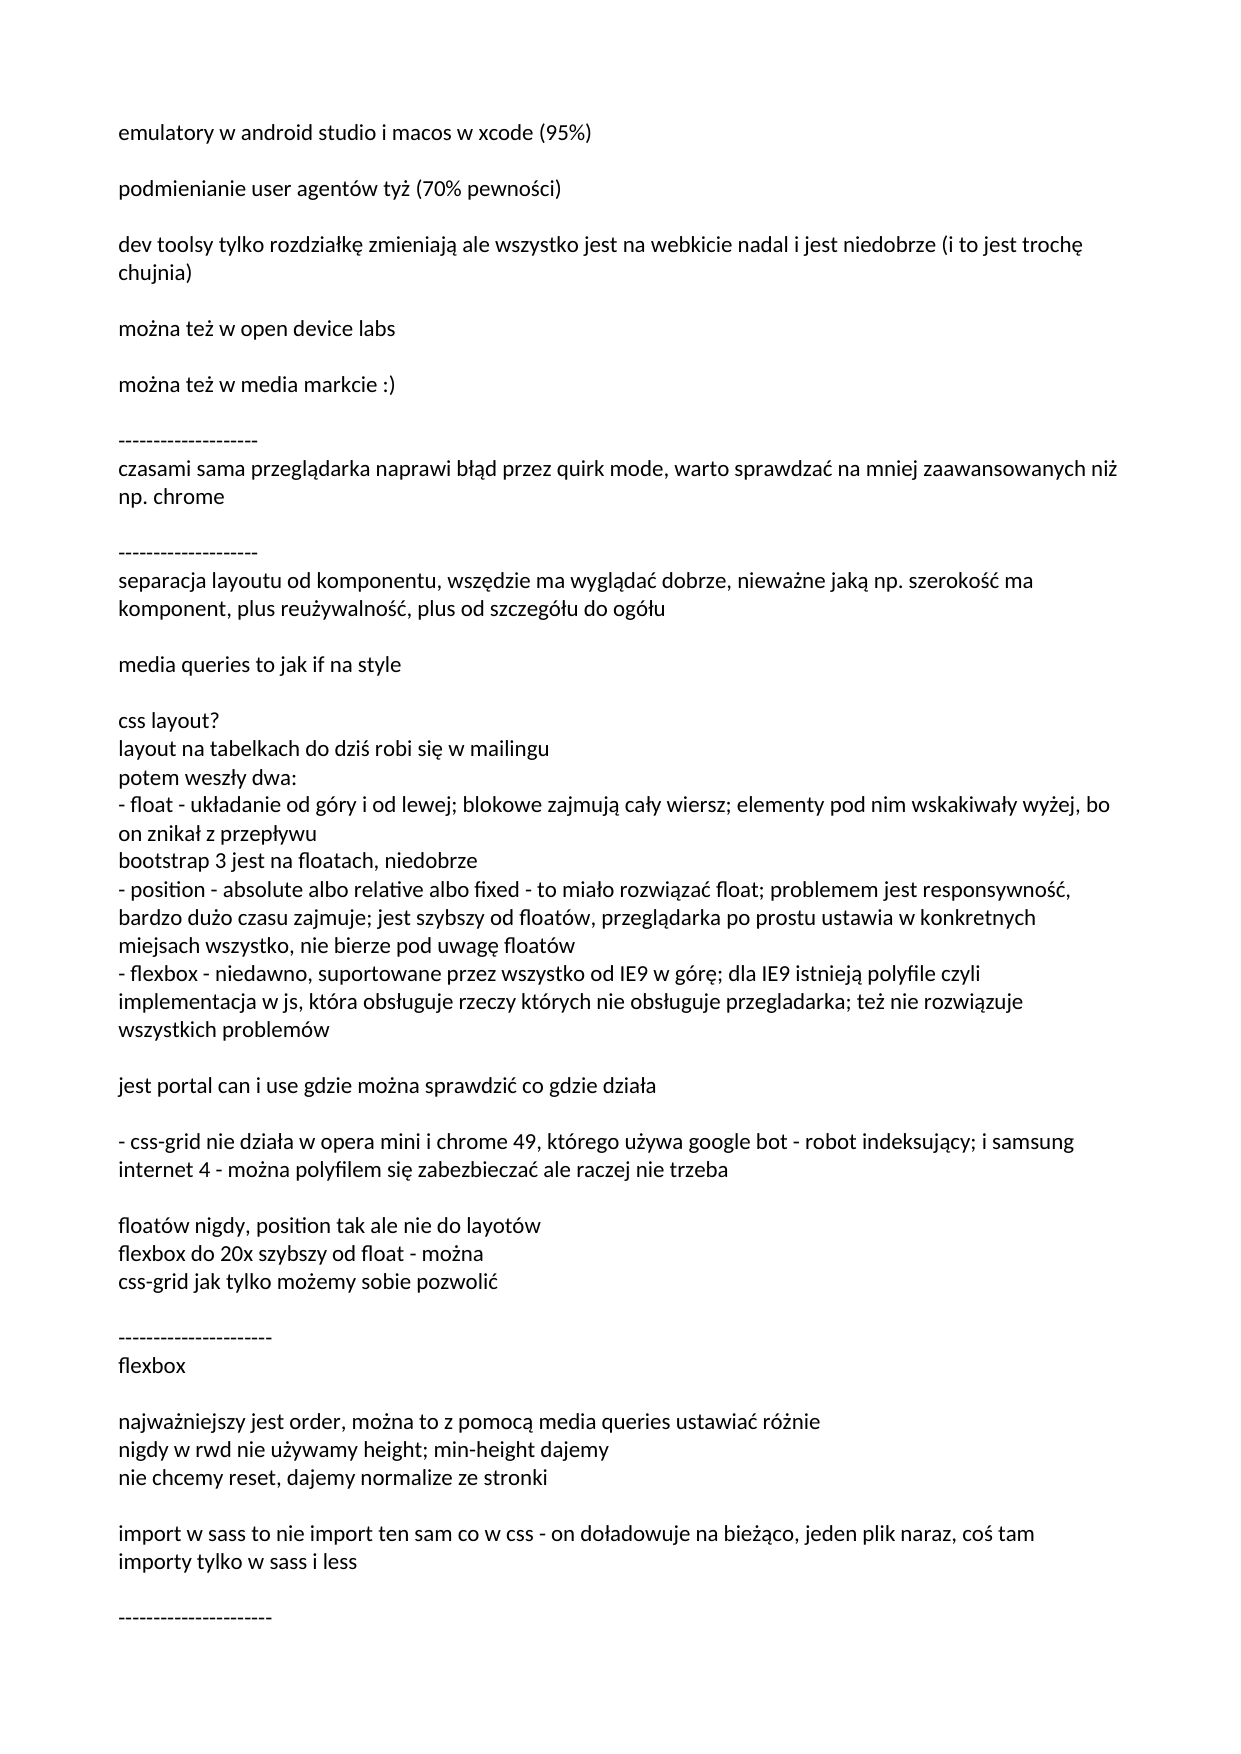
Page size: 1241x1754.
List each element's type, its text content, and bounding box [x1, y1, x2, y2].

text nigdy w rwd nie używamy height; min-height dajemy [118, 1435, 1122, 1463]
text layout na tabelkach do dziś robi się w mailingu [118, 734, 1122, 763]
text jest portal can i use gdzie można sprawdzić co gdzie działa [118, 1071, 1122, 1099]
text separacja layoutu od komponentu, wszędzie ma wyglądać dobrze, nieważne jaką np. szerokość ma komponent, plus reużywalność, plus od szczegółu do ogółu [118, 566, 1122, 622]
text -------------------- [118, 426, 1122, 454]
text floatów nigdy, position tak ale nie do layotów [118, 1211, 1122, 1239]
text css-grid jak tylko możemy sobie pozwolić [118, 1267, 1122, 1295]
text nie chcemy reset, dajemy normalize ze stronki [118, 1463, 1122, 1491]
text potem weszły dwa: [118, 763, 1122, 791]
text import w sass to nie import ten sam co w css - on doładowuje na bieżąco, jeden plik naraz, coś tam [118, 1519, 1122, 1547]
text flexbox [118, 1351, 1122, 1379]
text dev toolsy tylko rozdziałkę zmieniają ale wszystko jest na webkicie nadal i jest niedobrze (i to jest trochę chujnia) [118, 230, 1122, 286]
text css layout? [118, 707, 1122, 734]
text - flexbox - niedawno, suportowane przez wszystko od IE9 w górę; dla IE9 istnieją polyfile czyli implementacja w js, która obsługuje rzeczy których nie obsługuje przegladarka; też nie rozwiązuje wszystkich problemów [118, 959, 1122, 1043]
text - position - absolute albo relative albo fixed - to miało rozwiązać float; problemem jest responsywność, bardzo dużo czasu zajmuje; jest szybszy od floatów, przeglądarka po prostu ustawia w konkretnych miejsach wszystko, nie bierze pod uwagę floatów [118, 875, 1122, 959]
text - css-grid nie działa w opera mini i chrome 49, którego używa google bot - robot indeksujący; i samsung internet 4 - można polyfilem się zabezbieczać ale raczej nie trzeba [118, 1127, 1122, 1183]
text ---------------------- [118, 1323, 1122, 1351]
text bootstrap 3 jest na floatach, niedobrze [118, 847, 1122, 875]
text -------------------- [118, 538, 1122, 566]
text najważniejszy jest order, można to z pomocą media queries ustawiać różnie [118, 1407, 1122, 1435]
text emulatory w android studio i macos w xcode (95%) [118, 118, 1122, 146]
text ---------------------- [118, 1603, 1122, 1631]
text można też w open device labs [118, 314, 1122, 342]
text importy tylko w sass i less [118, 1547, 1122, 1575]
text można też w media markcie :) [118, 370, 1122, 398]
text - float - układanie od góry i od lewej; blokowe zajmują cały wiersz; elementy pod nim wskakiwały wyżej, bo on znikał z przepływu [118, 791, 1122, 847]
text media queries to jak if na style [118, 651, 1122, 678]
text podmienianie user agentów tyż (70% pewności) [118, 174, 1122, 202]
text flexbox do 20x szybszy od float - można [118, 1239, 1122, 1267]
text czasami sama przeglądarka naprawi błąd przez quirk mode, warto sprawdzać na mniej zaawansowanych niż np. chrome [118, 454, 1122, 510]
